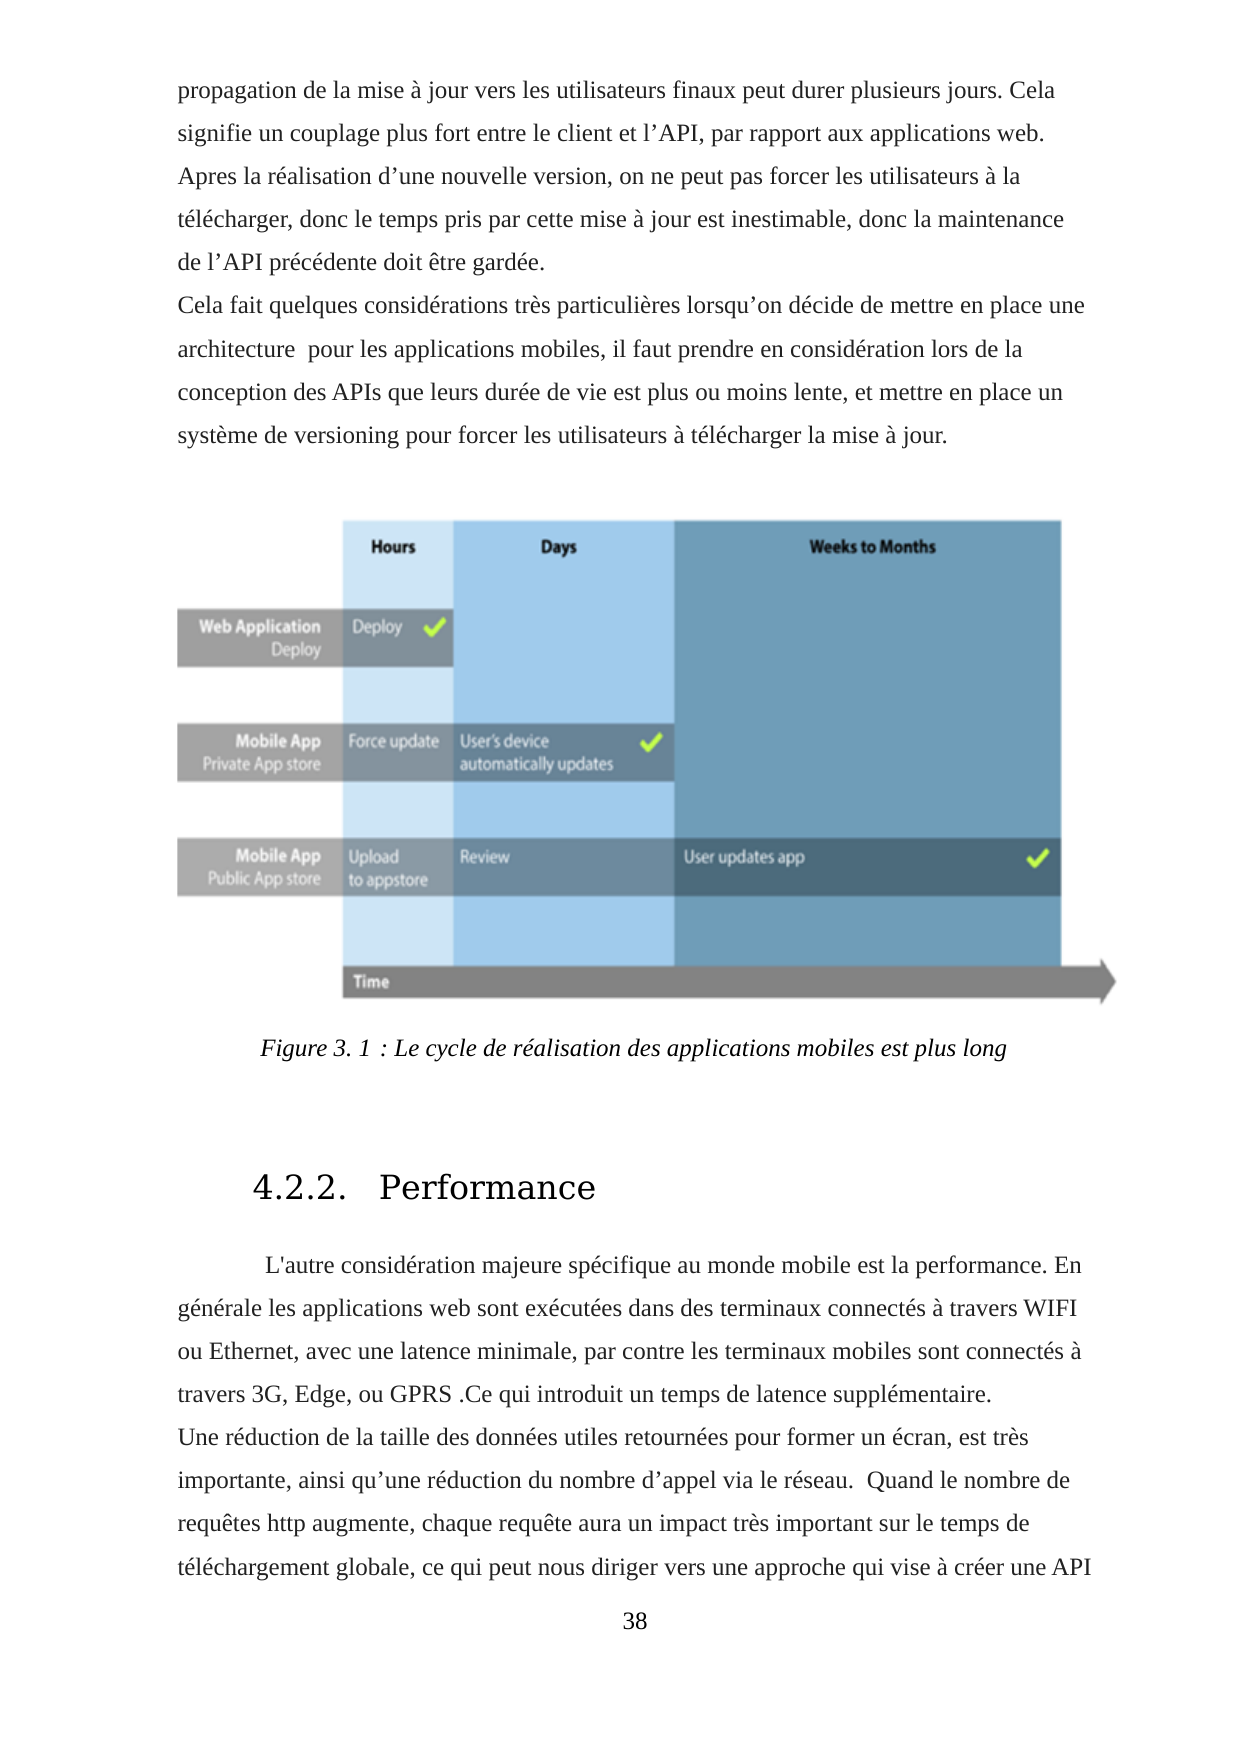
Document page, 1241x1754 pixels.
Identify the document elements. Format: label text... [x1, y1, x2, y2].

text Une réduction de la taille des données utiles retournées pour former un écran, est très importante, ainsi qu’une réduction du nombre d’appel via le réseau. Quand le nombre de requêtes http augmente, chaque requête aura un impact très important sur le temps de téléchargement globale, ce qui peut nous diriger vers une approche qui vise à créer une API [177, 1422, 1092, 1580]
list Performance [252, 1167, 1092, 1207]
text Figure 3. 1 : Le cycle de réalisation des applications mobiles est plus long [177, 1033, 1092, 1062]
text L'autre considération majeure spécifique au monde mobile est la performance. En générale les applications web sont exécutées dans des terminaux connectés à travers WIFI ou Ethernet, avec une latence minimale, par contre les terminaux mobiles sont connectés à travers 3G, Edge, ou GPRS .Ce qui introduit un temps de latence supplémentaire. [177, 1250, 1092, 1408]
text propagation de la mise à jour vers les utilisateurs finaux peut durer plusieurs jours. Cela signifie un couplage plus fort entre le client et l’API, par rapport aux applications web. [177, 75, 1092, 147]
text Apres la réalisation d’une nouvelle version, on ne peut pas forcer les utilisateurs à la télécharger, donc le temps pris par cette mise à jour est inestimable, donc la maintenance de l’API précédente doit être gardée. Cela fait quelques considérations très particulières lorsqu’on décide de mettre en place une architecture pour les applications mobiles, il faut prendre en considération lors de la conception des APIs que leurs durée de vie est plus ou moins lente, et mettre en place un système de versioning pour forcer les utilisateurs à télécharger la mise à jour. [177, 161, 1092, 449]
